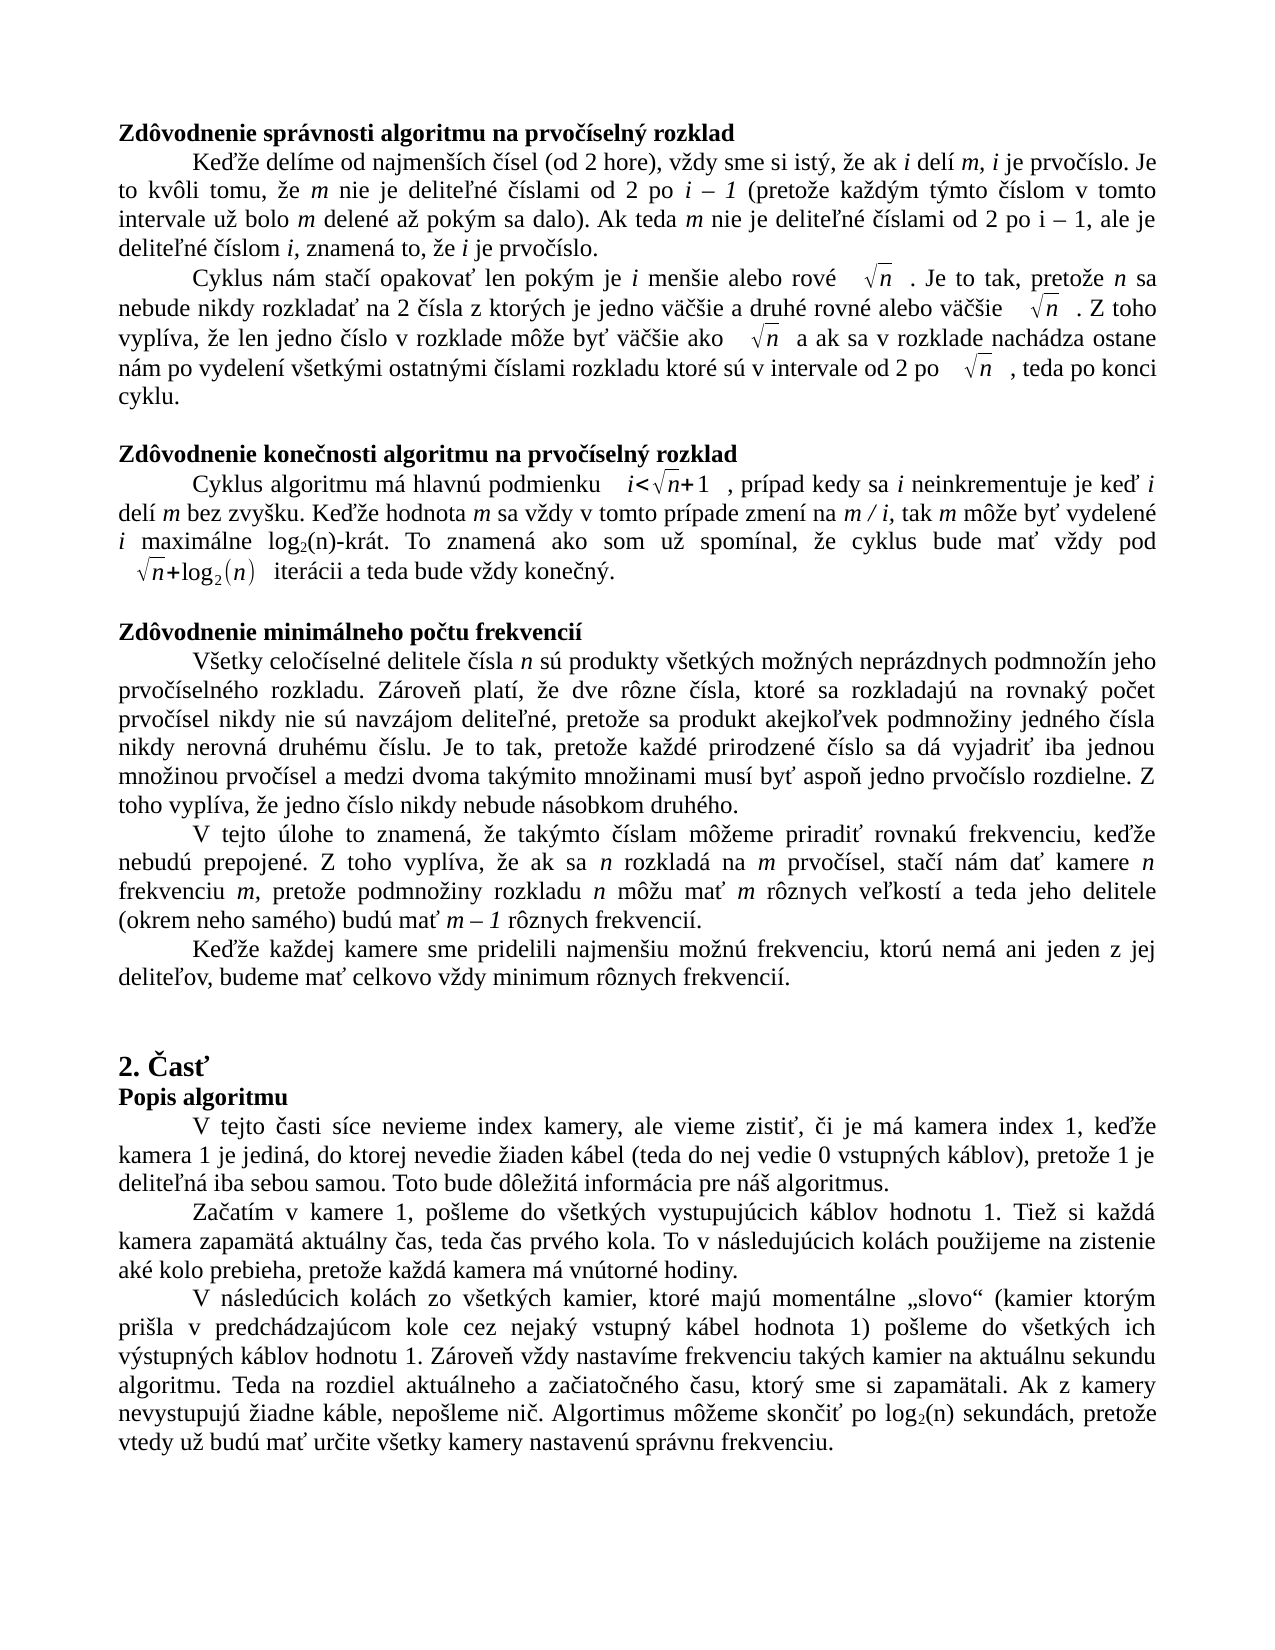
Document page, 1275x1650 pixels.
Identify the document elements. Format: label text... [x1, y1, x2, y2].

text V tejto časti síce nevieme index kamery, ale vieme zistiť, či je má kamera index 1, keďže kamera 1 je jediná, do ktorej nevedie žiaden kábel (teda do nej vedie 0 vstupných káblov), pretože 1 je deliteľná iba sebou samou. Toto bude dôležitá informácia pre náš algoritmus. [118, 1111, 1157, 1197]
text Zdôvodnenie konečnosti algoritmu na prvočíselný rozklad [118, 439, 1157, 468]
text V tejto úlohe to znamená, že takýmto číslam môžeme priradiť rovnakú frekvenciu, keďže nebudú prepojené. Z toho vyplíva, že ak sa n rozkladá na m prvočísel, stačí nám dať kamere n frekvenciu m, pretože podmnožiny rozkladu n môžu mať m rôznych veľkostí a teda jeho delitele (okrem neho samého) budú mať m – 1 rôznych frekvencií. [118, 819, 1157, 934]
text Všetky celočíselné delitele čísla n sú produkty všetkých možných neprázdnych podmnožín jeho prvočíselného rozkladu. Zároveň platí, že dve rôzne čísla, ktoré sa rozkladajú na rovnaký počet prvočísel nikdy nie sú navzájom deliteľné, pretože sa produkt akejkoľvek podmnožiny jedného čísla nikdy nerovná druhému číslu. Je to tak, pretože každé prirodzené číslo sa dá vyjadriť iba jednou množinou prvočísel a medzi dvoma takýmito množinami musí byť aspoň jedno prvočíslo rozdielne. Z toho vyplíva, že jedno číslo nikdy nebude násobkom druhého. [118, 646, 1157, 819]
text V následúcich kolách zo všetkých kamier, ktoré majú momentálne „slovo“ (kamier ktorým prišla v predchádzajúcom kole cez nejaký vstupný kábel hodnota 1) pošleme do všetkých ich výstupných káblov hodnotu 1. Zároveň vždy nastavíme frekvenciu takých kamier na aktuálnu sekundu algoritmu. Teda na rozdiel aktuálneho a začiatočného času, ktorý sme si zapamätali. Ak z kamery nevystupujú žiadne káble, nepošleme nič. Algortimus môžeme skončiť po log2(n) sekundách, pretože vtedy už budú mať určite všetky kamery nastavenú správnu frekvenciu. [118, 1283, 1157, 1456]
text 2. Časť [118, 1049, 1157, 1082]
text Keďže delíme od najmenších čísel (od 2 hore), vždy sme si istý, že ak i delí m, i je prvočíslo. Je to kvôli tomu, že m nie je deliteľné číslami od 2 po i – 1 (pretože každým týmto číslom v tomto intervale už bolo m delené až pokým sa dalo). Ak teda m nie je deliteľné číslami od 2 po i – 1, ale je deliteľné číslom i, znamená to, že i je prvočíslo. [118, 147, 1157, 262]
text Zdôvodnenie minimálneho počtu frekvencií [118, 617, 1157, 646]
text Zdôvodnenie správnosti algoritmu na prvočíselný rozklad [118, 118, 1157, 147]
text Popis algoritmu [118, 1082, 1157, 1111]
text Keďže každej kamere sme pridelili najmenšiu možnú frekvenciu, ktorú nemá ani jeden z jej deliteľov, budeme mať celkovo vždy minimum rôznych frekvencií. [118, 934, 1157, 991]
text Cyklus nám stačí opakovať len pokým je i menšie alebo rové . Je to tak, pretože n sa nebude nikdy rozkladať na 2 čísla z ktorých je jedno väčšie a druhé rovné alebo väčšie . Z toho vyplíva, že len jedno číslo v rozklade môže byť väčšie ako a ak sa v rozklade nachádza ostane nám po vydelení všetkými ostatnými číslami rozkladu ktoré sú v intervale od 2 po , teda po konci cyklu. [118, 262, 1157, 410]
text Cyklus algoritmu má hlavnú podmienku , prípad kedy sa i neinkrementuje je keď i delí m bez zvyšku. Keďže hodnota m sa vždy v tomto prípade zmení na m / i, tak m môže byť vydelené i maximálne log2(n)-krát. To znamená ako som už spomínal, že cyklus bude mať vždy pod iterácii a teda bude vždy konečný. [118, 468, 1157, 589]
text Začatím v kamere 1, pošleme do všetkých vystupujúcich káblov hodnotu 1. Tiež si každá kamera zapamätá aktuálny čas, teda čas prvého kola. To v následujúcich kolách použijeme na zistenie aké kolo prebieha, pretože každá kamera má vnútorné hodiny. [118, 1197, 1157, 1283]
